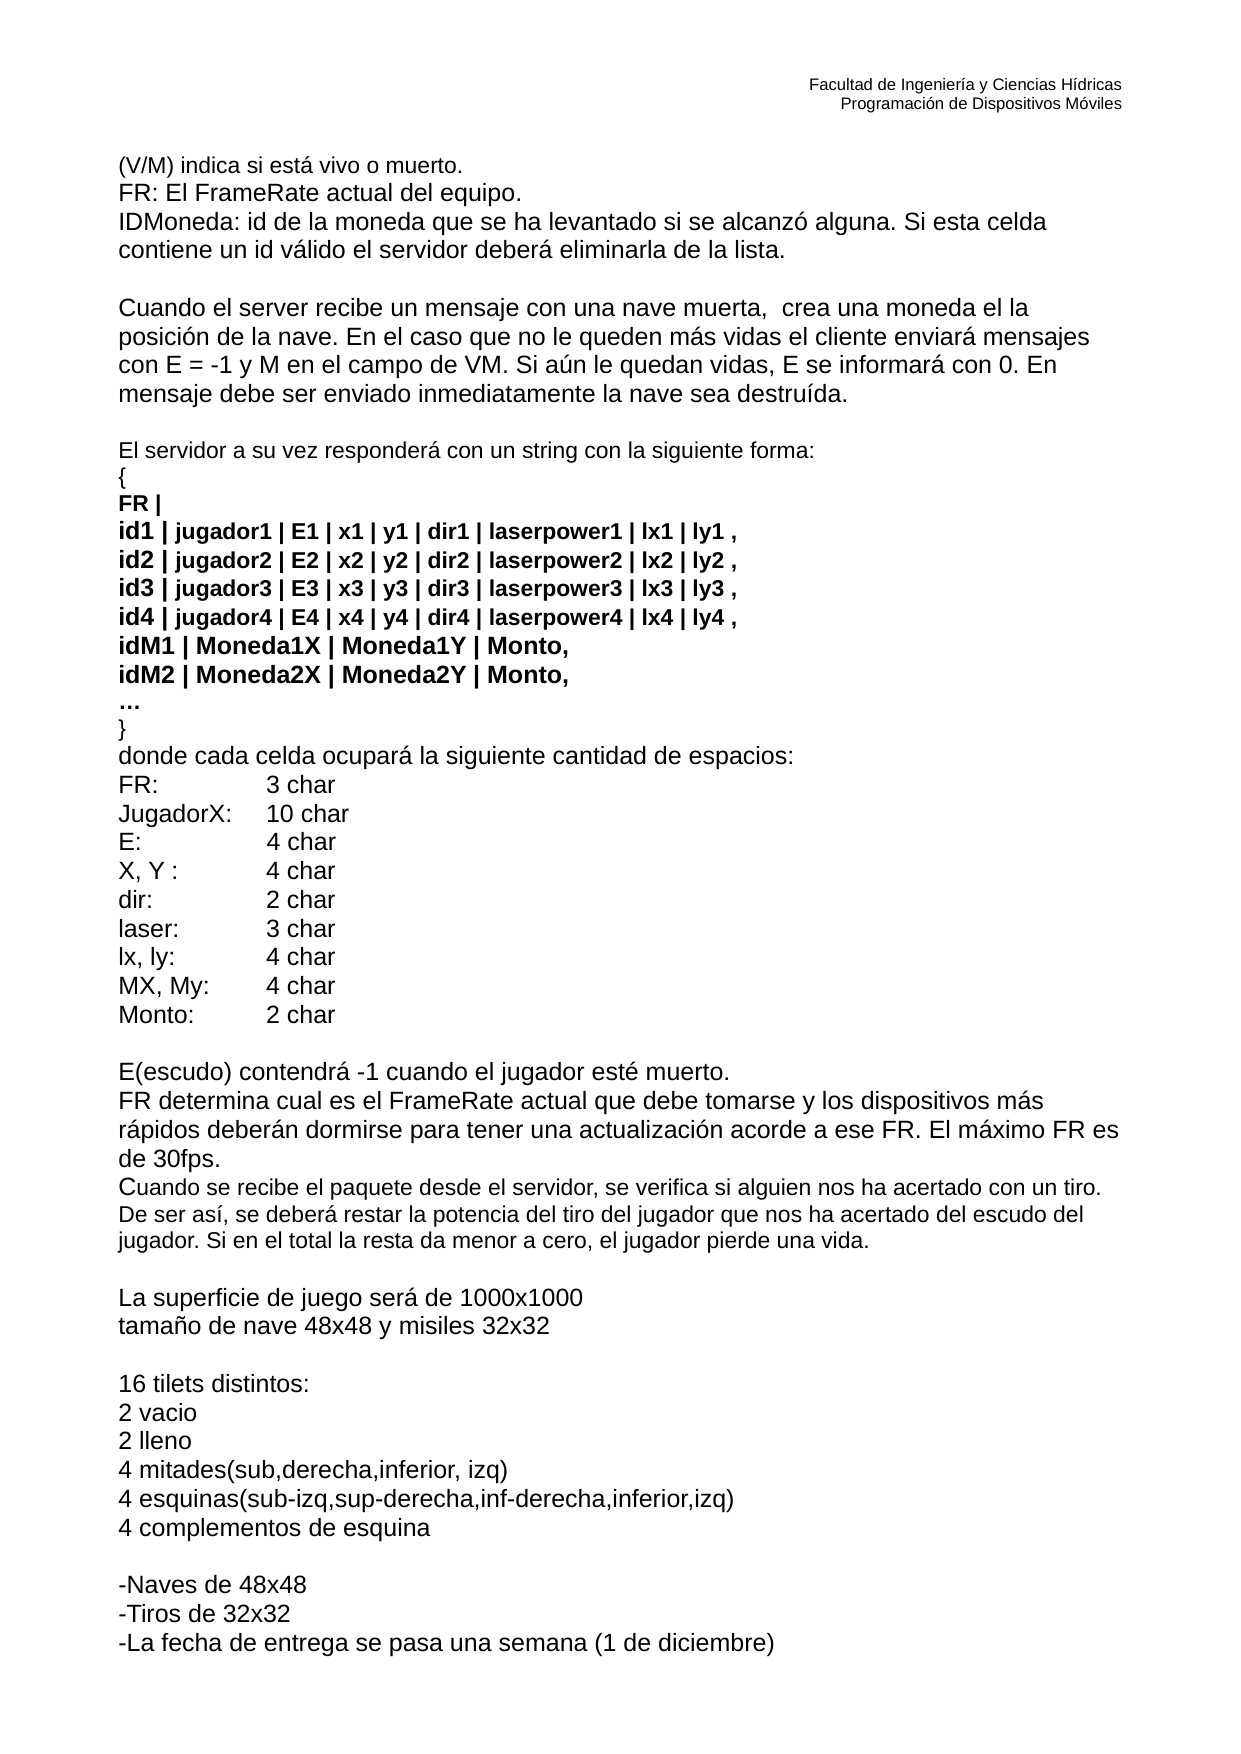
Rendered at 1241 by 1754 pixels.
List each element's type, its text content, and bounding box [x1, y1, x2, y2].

text 2 lleno [118, 1426, 1122, 1455]
text FR: 3 char [118, 770, 1122, 798]
text dir: 2 char [118, 885, 1122, 913]
text laser: 3 char [118, 913, 1122, 942]
text 4 complementos de esquina [118, 1512, 1122, 1541]
text 4 mitades(sub,derecha,inferior, izq) [118, 1455, 1122, 1484]
text El servidor a su vez responderá con un string con la siguiente forma: { [118, 408, 1122, 489]
text 4 esquinas(sub-izq,sup-derecha,inf-derecha,inferior,izq) [118, 1484, 1122, 1512]
text La superficie de juego será de 1000x1000 [118, 1282, 1122, 1311]
text 2 vacio [118, 1397, 1122, 1426]
text idM1 | Moneda1X | Moneda1Y | Monto, [118, 631, 1122, 659]
text MX, My: 4 char [118, 971, 1122, 1000]
text FR determina cual es el FrameRate actual que debe tomarse y los dispositivos más rápidos deberán dormirse para tener una actualización acorde a ese FR. El máximo FR es de 30fps. Cuando se recibe el paquete desde el servidor, se verifica si alguien nos ha acertado con un tiro. De ser así, se deberá restar la potencia del tiro del jugador que nos ha acertado del escudo del jugador. Si en el total la resta da menor a cero, el jugador pierde una vida. [118, 1086, 1122, 1282]
text tamaño de nave 48x48 y misiles 32x32 [118, 1311, 1122, 1340]
text IDMoneda: id de la moneda que se ha levantado si se alcanzó alguna. Si esta celda contiene un id válido el servidor deberá eliminarla de la lista. [118, 207, 1122, 264]
text X, Y : 4 char [118, 856, 1122, 885]
text Monto: 2 char [118, 1000, 1122, 1028]
text 16 tilets distintos: [118, 1369, 1122, 1397]
text FR | id1 | jugador1 | E1 | x1 | y1 | dir1 | laserpower1 | lx1 | ly1 , id2 | jugador2 | E2 | x2 | y2 | dir2 | laserpower2 | lx2 | ly2 , id3 | jugador3 | E3 | x3 | y3 | dir3 | laserpower3 | lx3 | ly3 , id4 | jugador4 | E4 | x4 | y4 | dir4 | laserpower4 | lx4 | ly4 , [118, 489, 1122, 631]
text lx, ly: 4 char [118, 942, 1122, 971]
text Cuando el server recibe un mensaje con una nave muerta, crea una moneda el la posición de la nave. En el caso que no le queden más vidas el cliente enviará mensajes con E = -1 y M en el campo de VM. Si aún le quedan vidas, E se informará con 0. En mensaje debe ser enviado inmediatamente la nave sea destruída. [118, 293, 1122, 408]
text E: 4 char [118, 827, 1122, 856]
text JugadorX: 10 char [118, 798, 1122, 827]
text -Naves de 48x48 -Tiros de 32x32 [118, 1570, 1122, 1627]
text idM2 | Moneda2X | Moneda2Y | Monto, [118, 659, 1122, 688]
text (V/M) indica si está vivo o muerto. FR: El FrameRate actual del equipo. [118, 152, 1122, 207]
text -La fecha de entrega se pasa una semana (1 de diciembre) [118, 1627, 1122, 1656]
text … } donde cada celda ocupará la siguiente cantidad de espacios: [118, 688, 1122, 770]
text E(escudo) contendrá -1 cuando el jugador esté muerto. [118, 1057, 1122, 1086]
